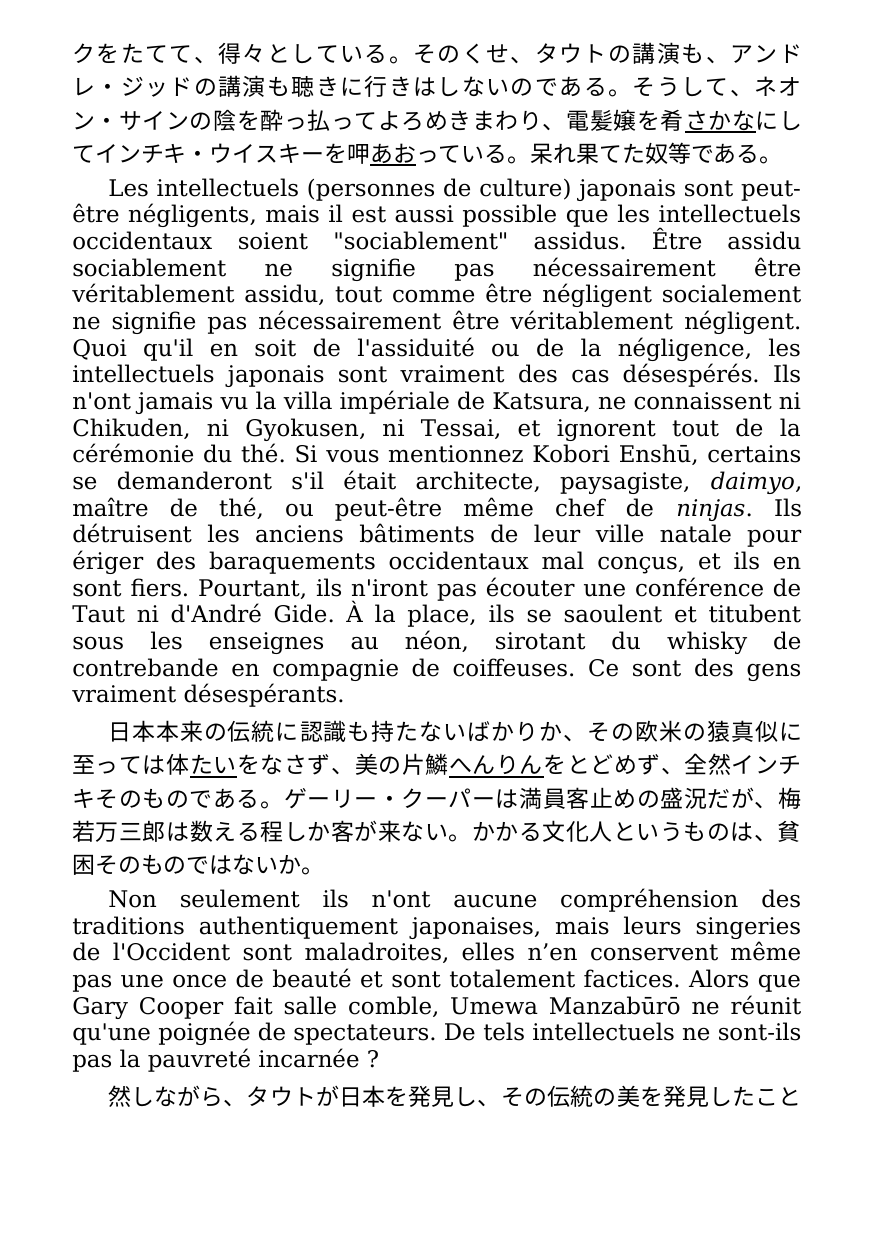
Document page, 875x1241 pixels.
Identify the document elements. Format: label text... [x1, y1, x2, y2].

text Non seulement ils n'ont aucune compréhension des traditions authentiquement japonaises, mais leurs singeries de l'Occident sont maladroites, elles n’en conservent même pas une once de beauté et sont totalement factices. Alors que Gary Cooper fait salle comble, Umewa Manzabūrō ne réunit qu'une poignée de spectateurs. De tels intellectuels ne sont-ils pas la pauvreté incarnée ? [72, 886, 802, 1073]
text クをたてて、得々としている。そのくせ、タウトの講演も、アンドレ・ジッドの講演も聴きに行きはしないのである。そうして、ネオン・サインの陰を酔っ払ってよろめきまわり、電髪嬢を肴さかなにしてインチキ・ウイスキーを呷あおっている。呆れ果てた奴等である。 [72, 36, 802, 169]
text 然しながら、タウトが日本を発見し、その伝統の美を発見したこと [72, 1079, 802, 1112]
text Les intellectuels (personnes de culture) japonais sont peut-être négligents, mais il est aussi possible que les intellectuels occidentaux soient "sociablement" assidus. Être assidu sociablement ne signifie pas nécessairement être véritablement assidu, tout comme être négligent socialement ne signifie pas nécessairement être véritablement négligent. Quoi qu'il en soit de l'assiduité ou de la négligence, les intellectuels japonais sont vraiment des cas désespérés. Ils n'ont jamais vu la villa impériale de Katsura, ne connaissent ni Chikuden, ni Gyokusen, ni Tessai, et ignorent tout de la cérémonie du thé. Si vous mentionnez Kobori Enshū, certains se demanderont s'il était architecte, paysagiste, daimyo, maître de thé, ou peut-être même chef de ninjas. Ils détruisent les anciens bâtiments de leur ville natale pour ériger des baraquements occidentaux mal conçus, et ils en sont fiers. Pourtant, ils n'iront pas écouter une conférence de Taut ni d'André Gide. À la place, ils se saoulent et titubent sous les enseignes au néon, sirotant du whisky de contrebande en compagnie de coiffeuses. Ce sont des gens vraiment désespérants. [72, 175, 802, 708]
text 日本本来の伝統に認識も持たないばかりか、その欧米の猿真似に至っては体たいをなさず、美の片鱗へんりんをとどめず、全然インチキそのものである。ゲーリー・クーパーは満員客止めの盛況だが、梅若万三郎は数える程しか客が来ない。かかる文化人というものは、貧困そのものではないか。 [72, 714, 802, 880]
